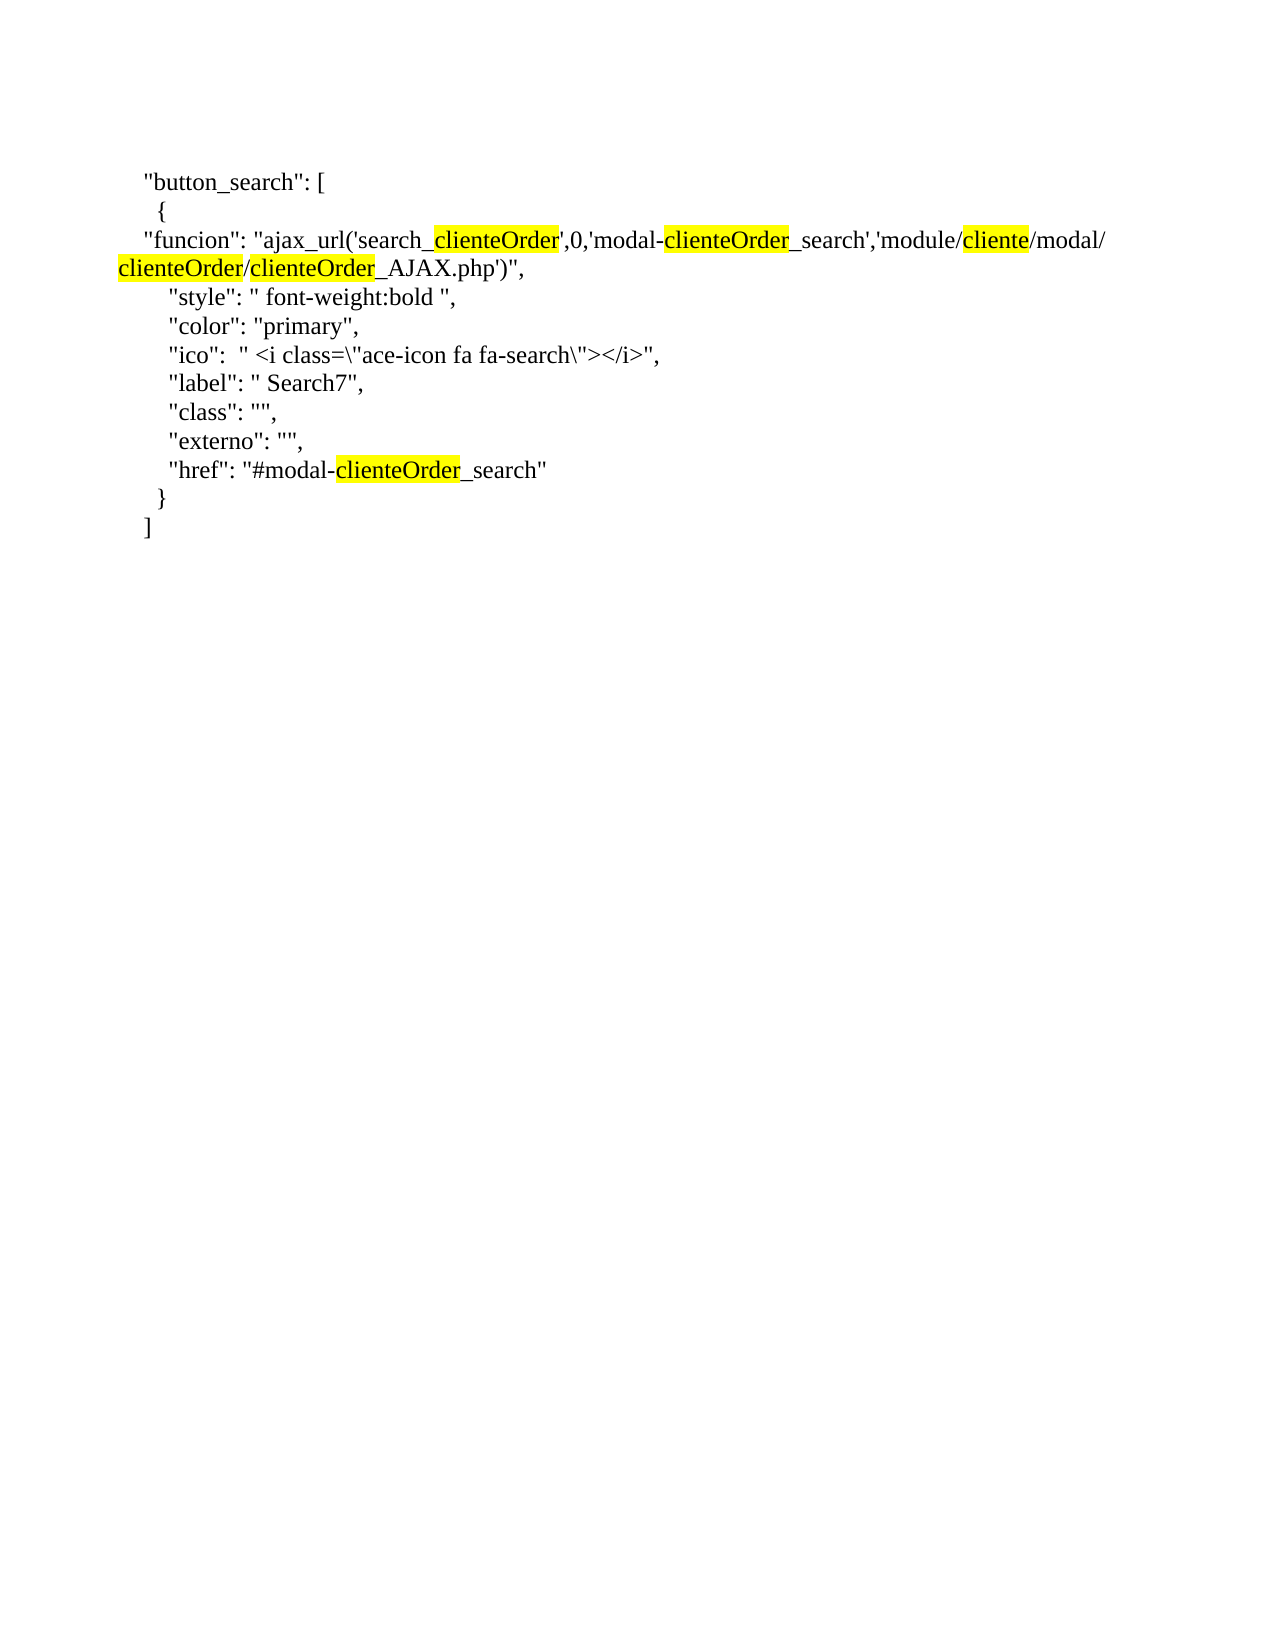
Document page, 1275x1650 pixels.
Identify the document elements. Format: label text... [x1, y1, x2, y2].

text "ico": " <i class=\"ace-icon fa fa-search\"></i>", [118, 340, 1157, 368]
text "label": " Search7", [118, 368, 1157, 397]
text ] [118, 512, 1157, 541]
text "href": "#modal-clienteOrder_search" [118, 455, 1157, 483]
text "button_search": [ [118, 167, 1157, 196]
text "funcion": "ajax_url('search_clienteOrder',0,'modal-clienteOrder_search','module/cliente/modal/clienteOrder/clienteOrder_AJAX.php')", [118, 225, 1157, 282]
text "color": "primary", [118, 311, 1157, 340]
text "class": "", [118, 397, 1157, 426]
text "style": " font-weight:bold ", [118, 282, 1157, 311]
text "externo": "", [118, 426, 1157, 455]
text { [118, 196, 1157, 225]
text } [118, 483, 1157, 512]
